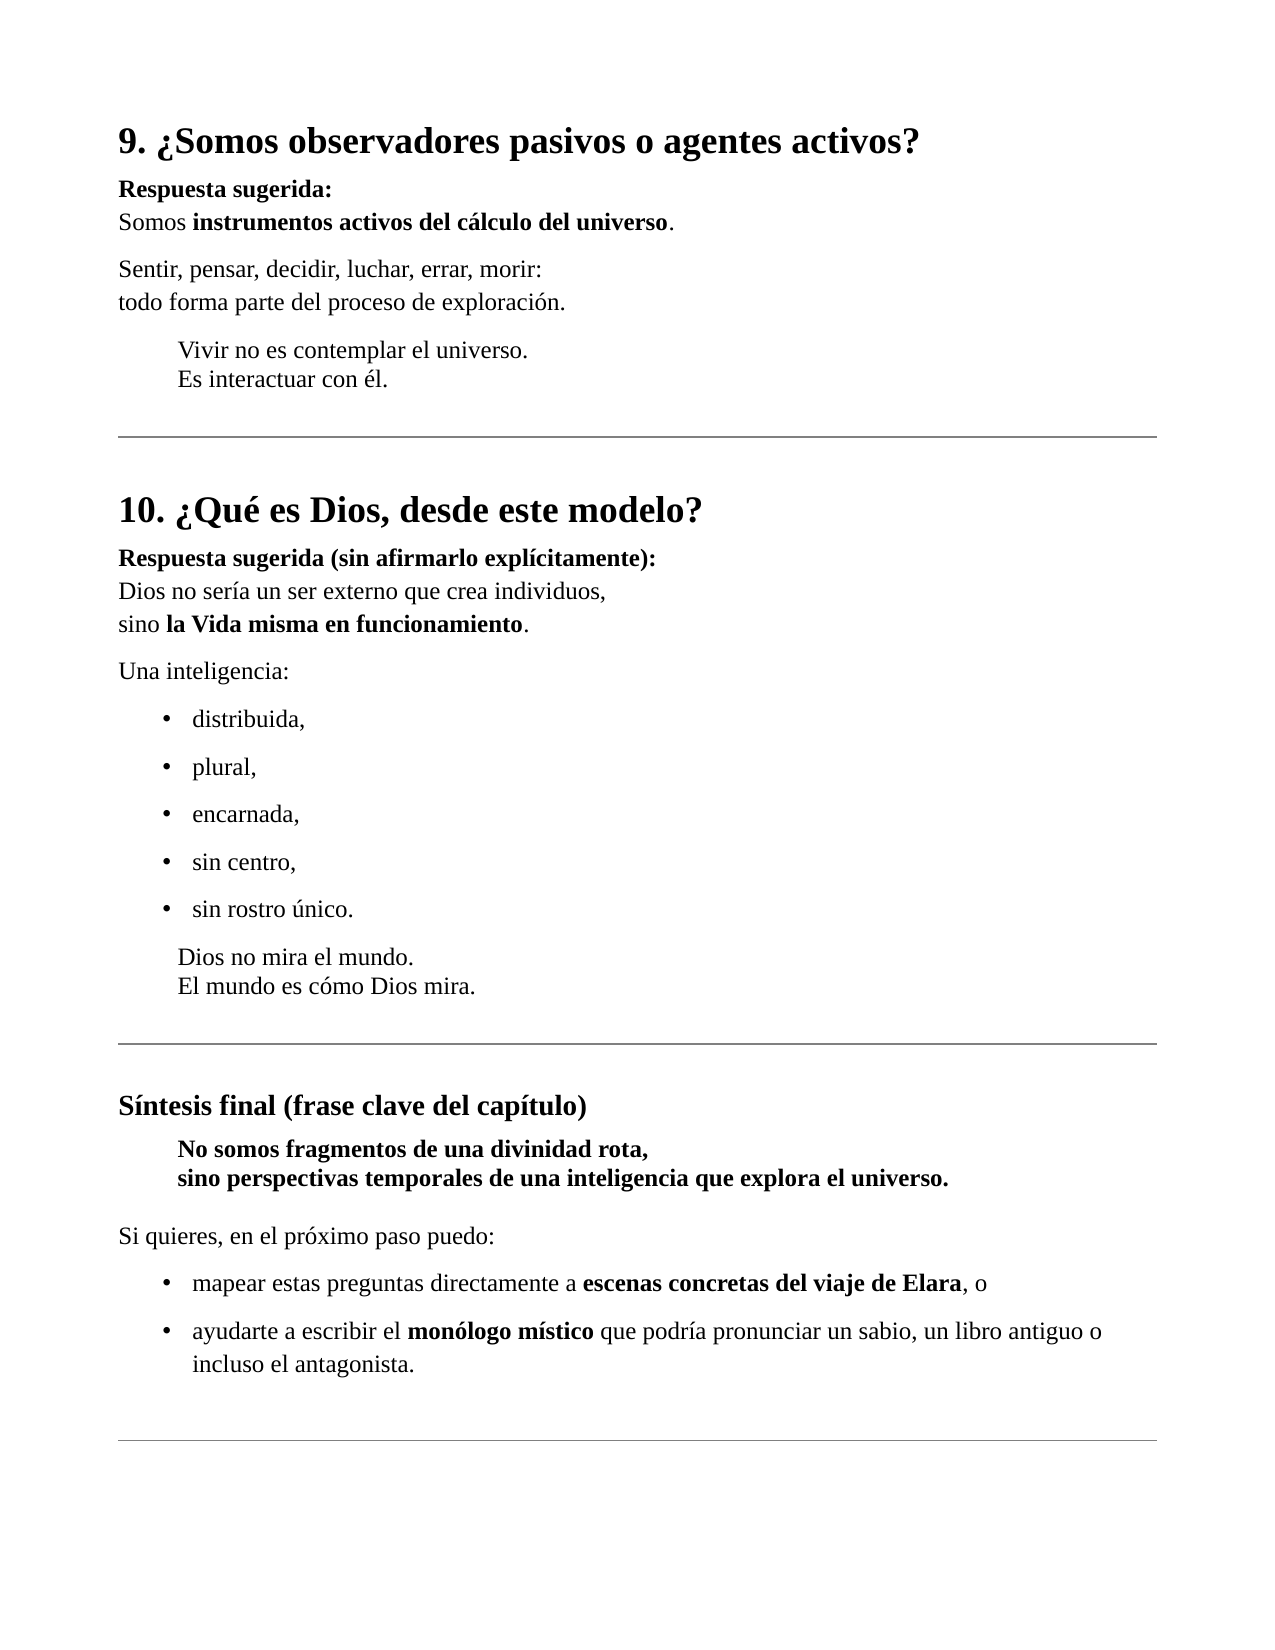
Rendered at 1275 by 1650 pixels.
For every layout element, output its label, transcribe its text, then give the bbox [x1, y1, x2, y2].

list mapear estas preguntas directamente a escenas concretas del viaje de Elara, o [162, 1268, 1157, 1297]
text Si quieres, en el próximo paso puedo: [118, 1221, 1157, 1249]
subtitle 9. ¿Somos observadores pasivos o agentes activos? [118, 118, 1157, 161]
list distribuida, [162, 704, 1157, 733]
text Sentir, pensar, decidir, luchar, errar, morir: todo forma parte del proceso de exploración. [118, 254, 1157, 316]
list ayudarte a escribir el monólogo místico que podría pronunciar un sabio, un libro antiguo o incluso el antagonista. [162, 1316, 1157, 1378]
text No somos fragmentos de una divinidad rota, sino perspectivas temporales de una inteligencia que explora el universo. [177, 1134, 1098, 1191]
text Vivir no es contemplar el universo. Es interactuar con él. [177, 335, 1098, 392]
list sin centro, [162, 847, 1157, 876]
subtitle 10. ¿Qué es Dios, desde este modelo? [118, 487, 1157, 530]
list plural, [162, 752, 1157, 780]
subtitle Síntesis final (frase clave del capítulo) [118, 1088, 1157, 1121]
text Una inteligencia: [118, 656, 1157, 685]
text Respuesta sugerida: Somos instrumentos activos del cálculo del universo. [118, 174, 1157, 236]
text Respuesta sugerida (sin afirmarlo explícitamente): Dios no sería un ser externo que crea individuos, sino la Vida misma en funcionamiento. [118, 543, 1157, 637]
list encarnada, [162, 799, 1157, 828]
text Dios no mira el mundo. El mundo es cómo Dios mira. [177, 942, 1098, 999]
list sin rostro único. [162, 894, 1157, 923]
